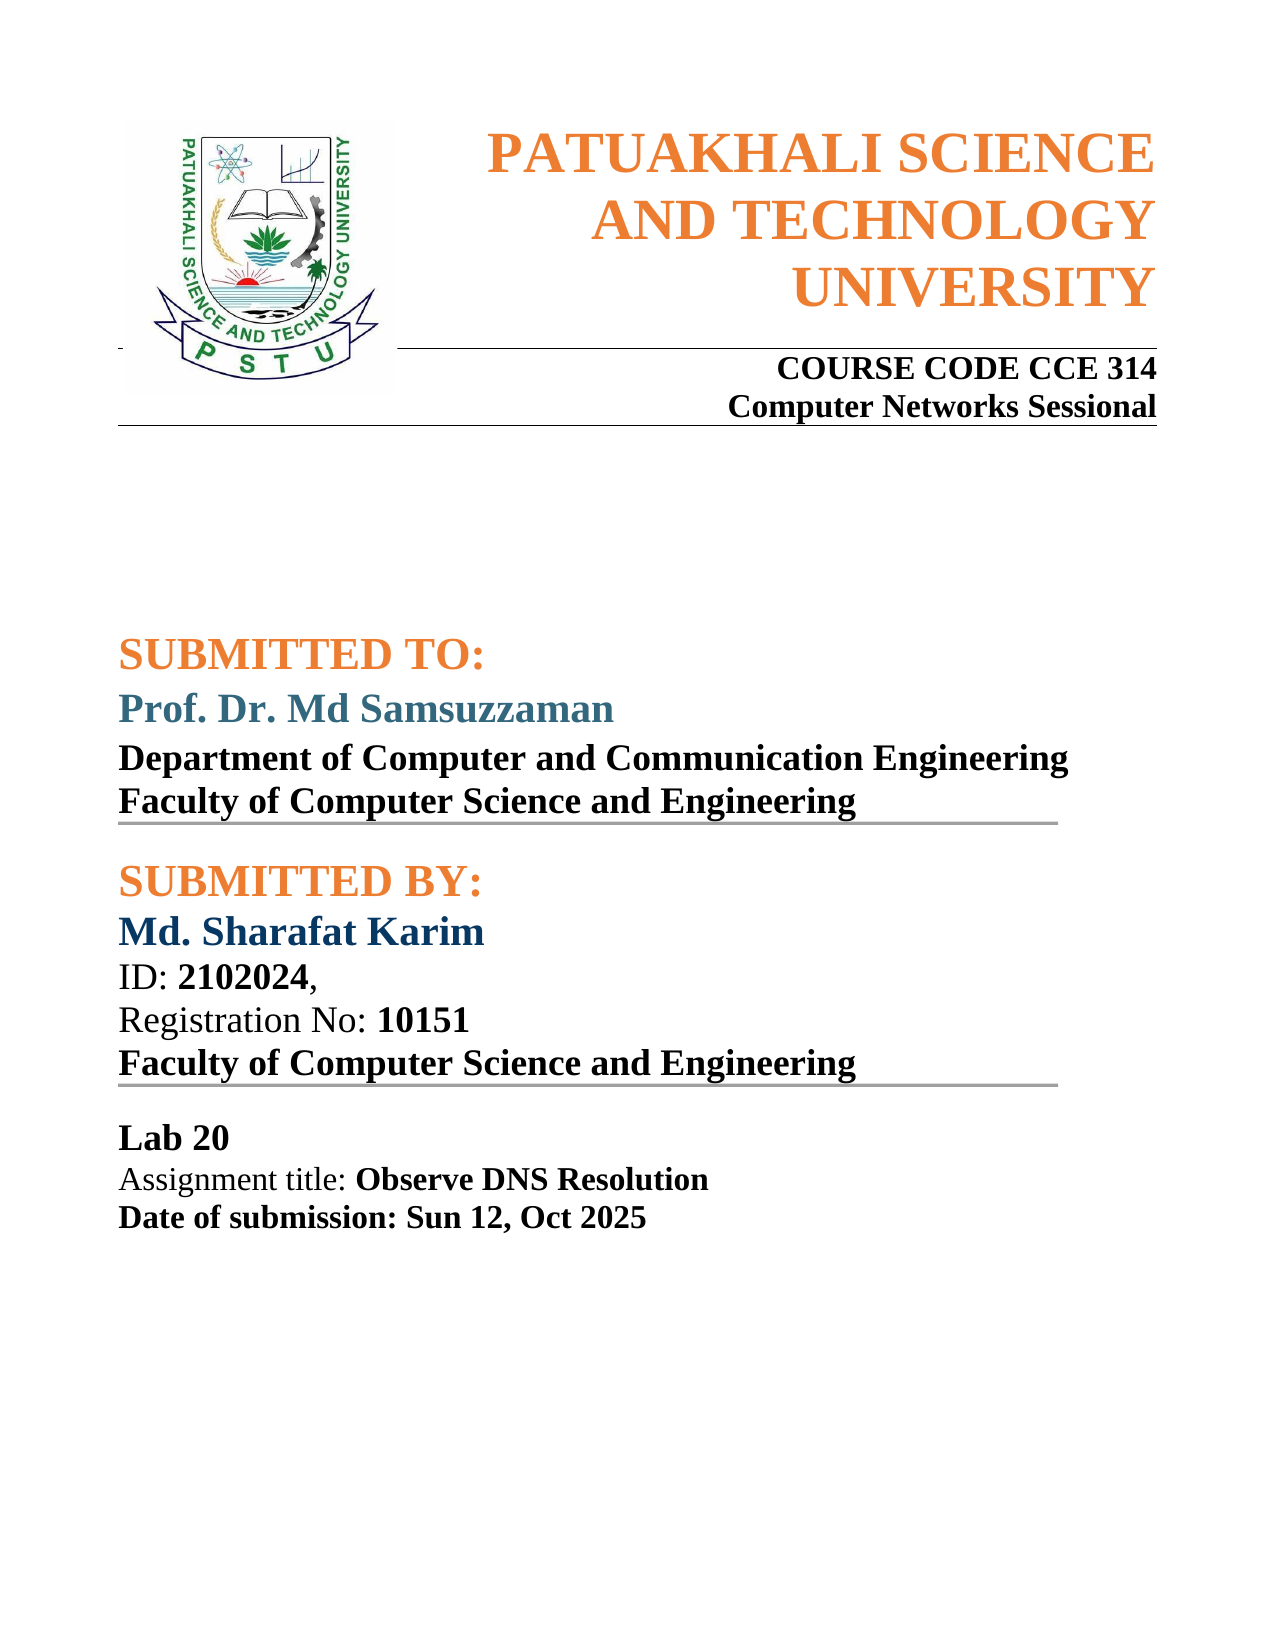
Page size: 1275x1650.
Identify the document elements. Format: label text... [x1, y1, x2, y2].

text PATUAKHALI SCIENCE AND TECHNOLOGY UNIVERSITY [118, 118, 1157, 319]
text Faculty of Computer Science and Engineering [118, 1041, 1157, 1084]
subtitle Prof. Dr. Md Samsuzzaman [118, 683, 1157, 731]
text Assignment title: Observe DNS Resolution [118, 1159, 1157, 1197]
text COURSE CODE CCE 314 [398, 349, 1157, 386]
picture [122, 120, 398, 395]
text Computer Networks Sessional [118, 386, 1157, 425]
text Registration No: 10151 [118, 997, 1157, 1041]
text Date of submission: Sun 12, Oct 2025 [118, 1197, 1157, 1235]
text Lab 20 [118, 1116, 1157, 1159]
subtitle Department of Computer and Communication Engineering [118, 735, 1157, 778]
text Md. Sharafat Karim [118, 906, 1157, 954]
text SUBMITTED BY: [118, 854, 1157, 906]
text Faculty of Computer Science and Engineering [118, 778, 1157, 822]
text ID: 2102024, [118, 954, 1157, 997]
text SUBMITTED TO: [118, 626, 1157, 679]
